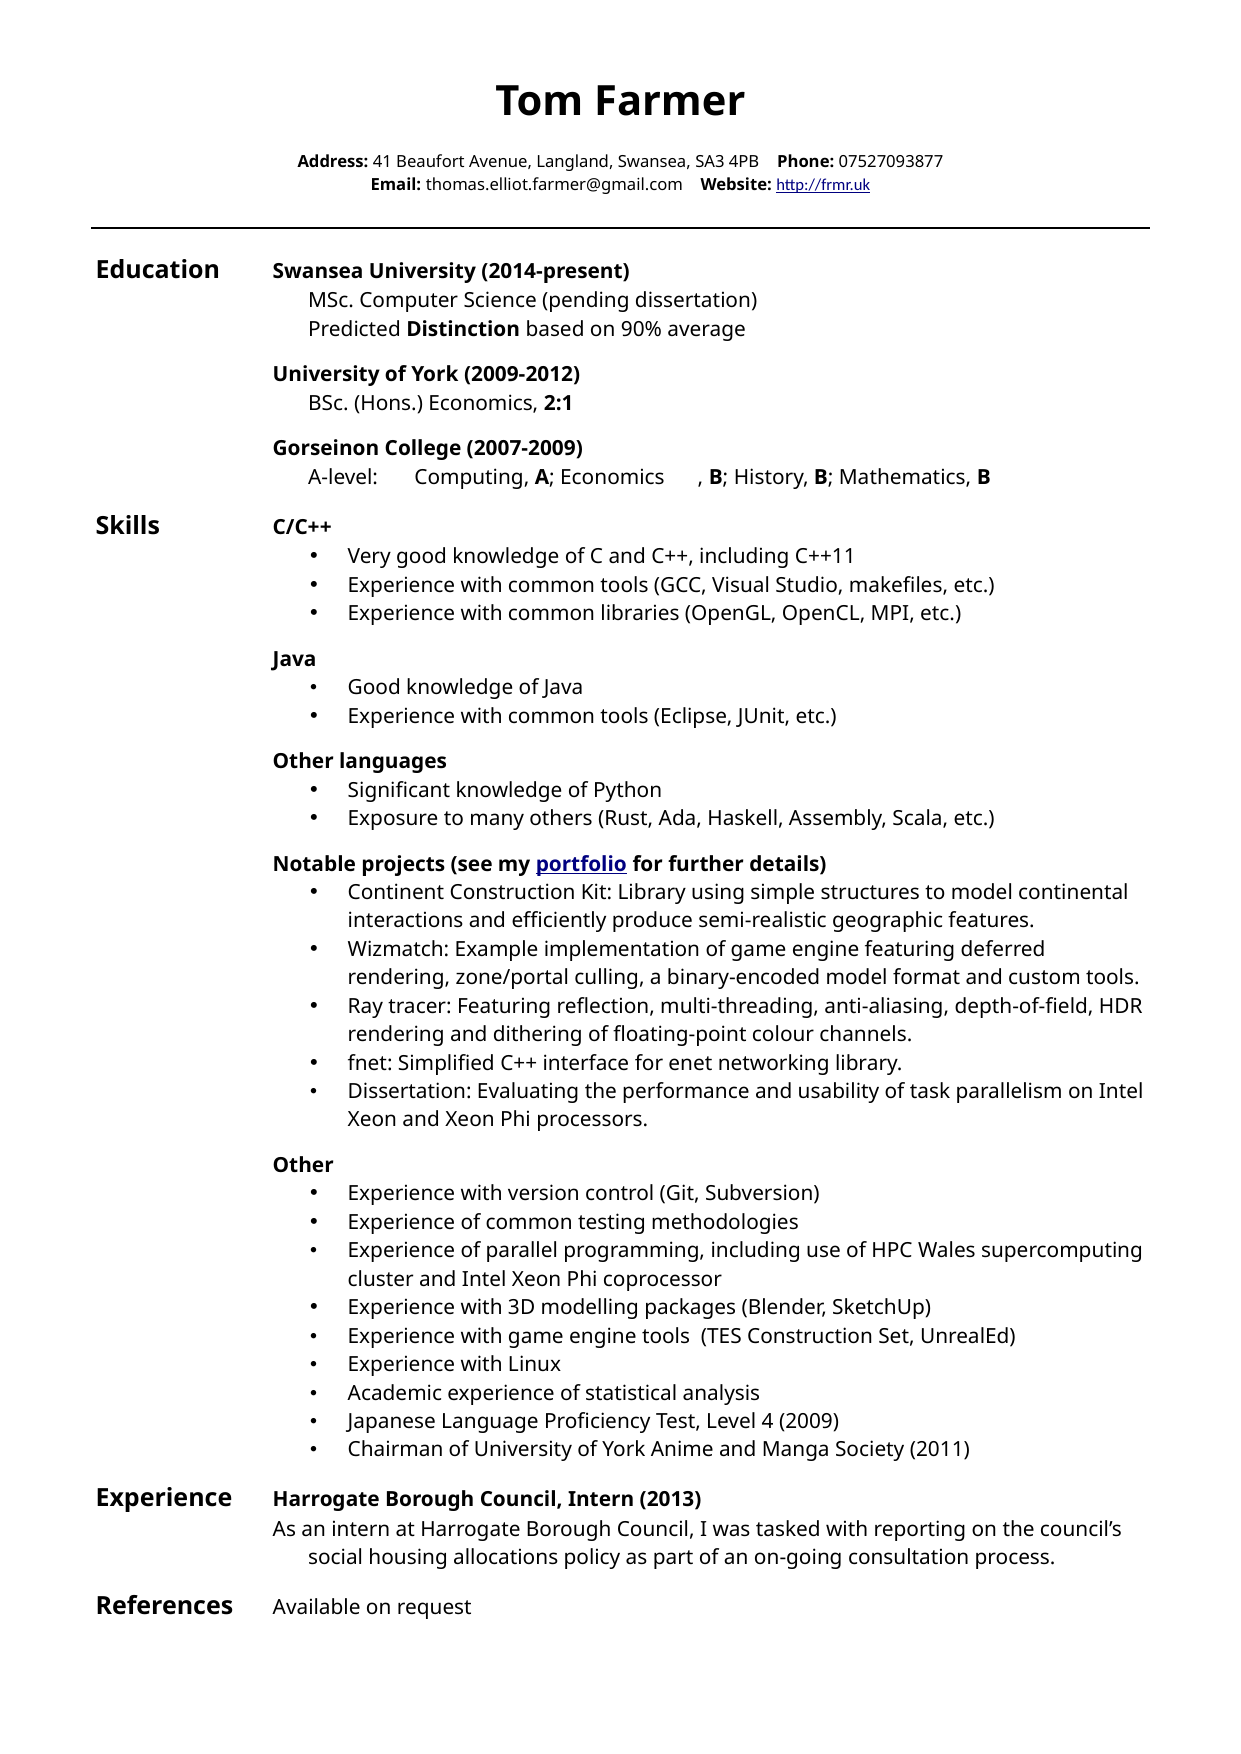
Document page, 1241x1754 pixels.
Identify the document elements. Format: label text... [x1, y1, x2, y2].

list Academic experience of statistical analysis [310, 1378, 1145, 1406]
text MSc. Computer Science (pending dissertation) [95, 286, 1145, 314]
list Experience with game engine tools (TES Construction Set, UnrealEd) [310, 1321, 1145, 1349]
text Address: 41 Beaufort Avenue, Langland, Swansea, SA3 4PB Phone: 07527093877 [95, 150, 1145, 172]
text As an intern at Harrogate Borough Council, I was tasked with reporting on the council’s social housing allocations policy as part of an on-going consultation process. [95, 1514, 1145, 1571]
list Experience with Linux [310, 1349, 1145, 1378]
text References Available on request [95, 1588, 1145, 1622]
text Other [95, 1150, 1145, 1178]
text Skills C/C++ [95, 507, 1145, 541]
text Java [95, 644, 1145, 672]
list Exposure to many others (Rust, Ada, Haskell, Assembly, Scala, etc.) [310, 803, 1145, 832]
list Experience with common tools (Eclipse, JUnit, etc.) [310, 701, 1145, 729]
text Other languages [95, 746, 1145, 775]
list Ray tracer: Featuring reflection, multi-threading, anti-aliasing, depth-of-field, HDR rendering and dithering of floating-point colour channels. [310, 991, 1145, 1048]
list Japanese Language Proficiency Test, Level 4 (2009) [310, 1406, 1145, 1434]
text Email: thomas.elliot.farmer@gmail.com Website: http://frmr.uk [95, 172, 1145, 195]
text Gorseinon College (2007-2009) [95, 433, 1145, 462]
text Tom Farmer [95, 70, 1145, 127]
list Dissertation: Evaluating the performance and usability of task parallelism on Intel Xeon and Xeon Phi processors. [310, 1076, 1145, 1133]
text Notable projects (see my portfolio for further details) [95, 849, 1145, 877]
list Experience of common testing methodologies [310, 1207, 1145, 1235]
list Experience with common libraries (OpenGL, OpenCL, MPI, etc.) [310, 598, 1145, 627]
text A-level: Computing, A; Economics , B; History, B; Mathematics, B [95, 462, 1145, 490]
text University of York (2009-2012) [95, 359, 1145, 388]
list Continent Construction Kit: Library using simple structures to model continental interactions and efficiently produce semi-realistic geographic features. [310, 877, 1145, 934]
list Good knowledge of Java [310, 672, 1145, 701]
list Experience with common tools (GCC, Visual Studio, makefiles, etc.) [310, 570, 1145, 598]
list Experience with version control (Git, Subversion) [310, 1178, 1145, 1207]
list Very good knowledge of C and C++, including C++11 [310, 541, 1145, 570]
list Chairman of University of York Anime and Manga Society (2011) [310, 1434, 1145, 1463]
list fnet: Simplified C++ interface for enet networking library. [310, 1048, 1145, 1076]
text Experience Harrogate Borough Council, Intern (2013) [95, 1480, 1145, 1514]
list Wizmatch: Example implementation of game engine featuring deferred rendering, zone/portal culling, a binary-encoded model format and custom tools. [310, 934, 1145, 991]
list Experience of parallel programming, including use of HPC Wales supercomputing cluster and Intel Xeon Phi coprocessor [310, 1235, 1145, 1292]
list Significant knowledge of Python [310, 775, 1145, 803]
text BSc. (Hons.) Economics, 2:1 [95, 388, 1145, 416]
text Predicted Distinction based on 90% average [95, 314, 1145, 342]
list Experience with 3D modelling packages (Blender, SketchUp) [310, 1292, 1145, 1321]
text Education Swansea University (2014-present) [95, 251, 1145, 286]
